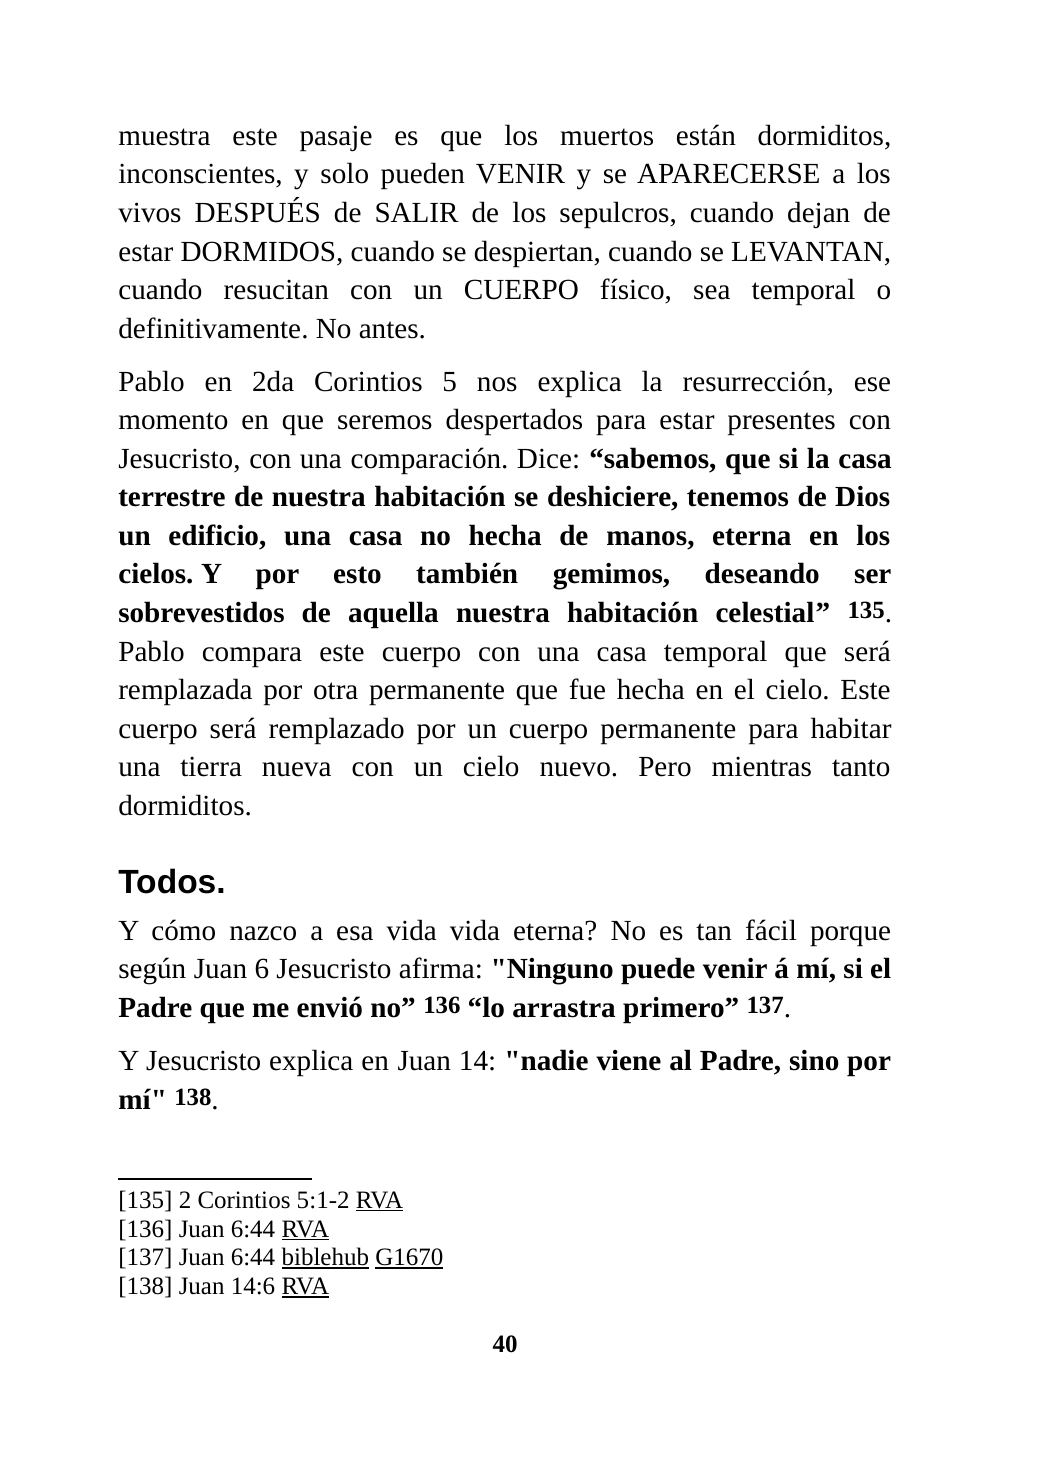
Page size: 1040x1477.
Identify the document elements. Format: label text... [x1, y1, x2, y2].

text Y cómo nazco a esa vida vida eterna? No es tan fácil porque según Juan 6 Jesucristo afirma: "Ninguno puede venir á mí, si el Padre que me envió no” “lo arrastra primero” . [118, 913, 892, 1024]
text Y Jesucristo explica en Juan 14: "nadie viene al Padre, sino por mí" . [118, 1043, 892, 1115]
text Juan 14:6 RVA [118, 1271, 892, 1300]
text Juan 6:44 biblehub G1670 [118, 1242, 892, 1271]
subtitle Todos. [118, 862, 892, 901]
text muestra este pasaje es que los muertos están dormiditos, inconscientes, y solo pueden VENIR y se APARECERSE a los vivos DESPUÉS de SALIR de los sepulcros, cuando dejan de estar DORMIDOS, cuando se despiertan, cuando se LEVANTAN, cuando resucitan con un CUERPO físico, sea temporal o definitivamente. No antes. [118, 118, 892, 344]
text Juan 6:44 RVA [118, 1214, 892, 1242]
text 2 Corintios 5:1-2 RVA [118, 1185, 892, 1214]
text Pablo en 2da Corintios 5 nos explica la resurrección, ese momento en que seremos despertados para estar presentes con Jesucristo, con una comparación. Dice: “sabemos, que si la casa terrestre de nuestra habitación se deshiciere, tenemos de Dios un edificio, una casa no hecha de manos, eterna en los cielos. Y por esto también gemimos, deseando ser sobrevestidos de aquella nuestra habitación celestial” . Pablo compara este cuerpo con una casa temporal que será remplazada por otra permanente que fue hecha en el cielo. Este cuerpo será remplazado por un cuerpo permanente para habitar una tierra nueva con un cielo nuevo. Pero mientras tanto dormiditos. [118, 364, 892, 821]
